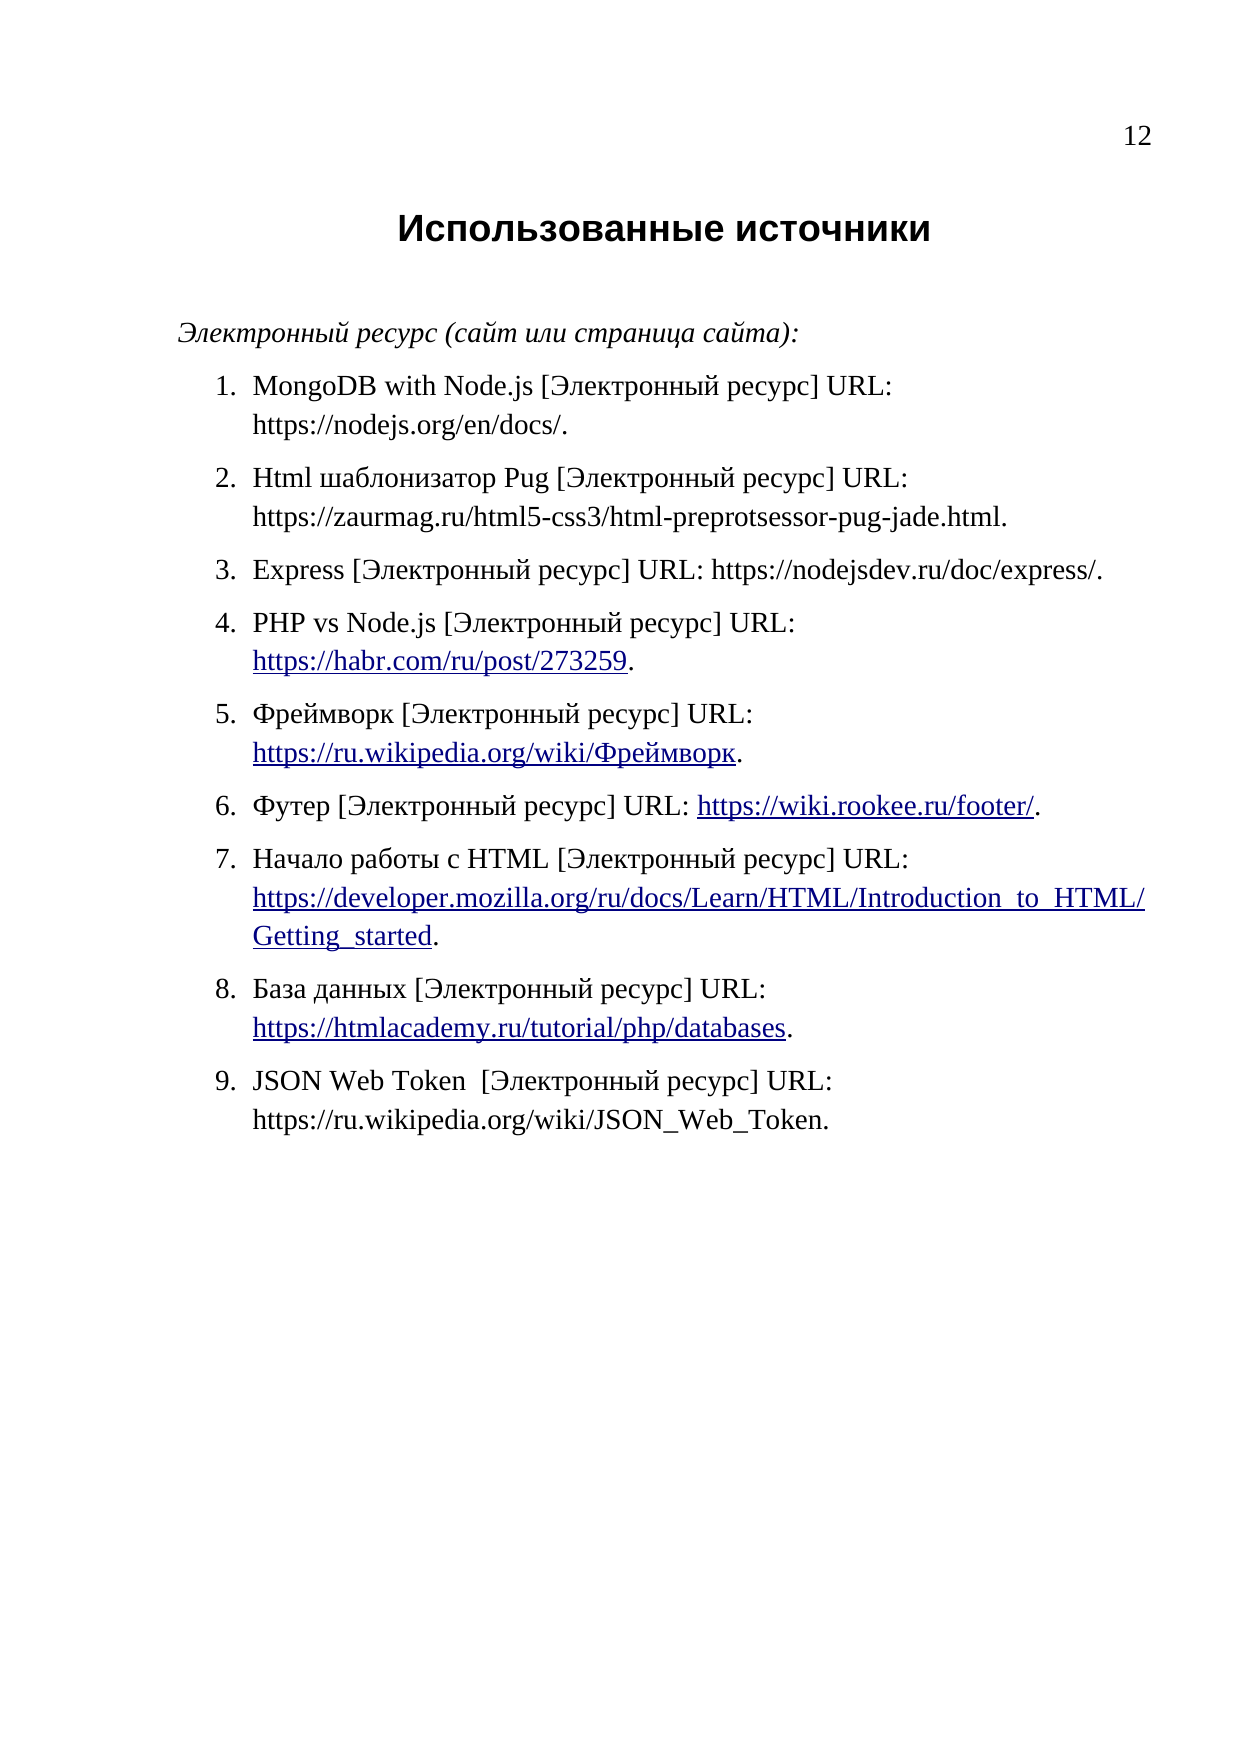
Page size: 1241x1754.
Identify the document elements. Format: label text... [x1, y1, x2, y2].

list База данных [Электронный ресурс] URL: https://htmlacademy.ru/tutorial/php/databases. [215, 972, 1152, 1044]
subtitle Использованные источники [177, 206, 1152, 250]
list Фреймворк [Электронный ресурс] URL: https://ru.wikipedia.org/wiki/Фреймворк. [215, 697, 1152, 769]
text Электронный ресурс (сайт или страница сайта): [177, 315, 1152, 349]
list Html шаблонизатор Pug [Электронный ресурс] URL: https://zaurmag.ru/html5-css3/html-preprotsessor-pug-jade.html. [215, 460, 1152, 532]
list Футер [Электронный ресурс] URL: https://wiki.rookee.ru/footer/. [215, 788, 1152, 822]
list PHP vs Node.js [Электронный ресурс] URL: https://habr.com/ru/post/273259. [215, 605, 1152, 677]
list Начало работы с HTML [Электронный ресурс] URL: https://developer.mozilla.org/ru/docs/Learn/HTML/Introduction_to_HTML/Getting_started. [215, 841, 1152, 952]
list JSON Web Token [Электронный ресурс] URL: https://ru.wikipedia.org/wiki/JSON_Web_Token. [215, 1063, 1152, 1135]
list MongoDB with Node.js [Электронный ресурс] URL: https://nodejs.org/en/docs/. [215, 368, 1152, 441]
list Express [Электронный ресурс] URL: https://nodejsdev.ru/doc/express/. [215, 552, 1152, 585]
